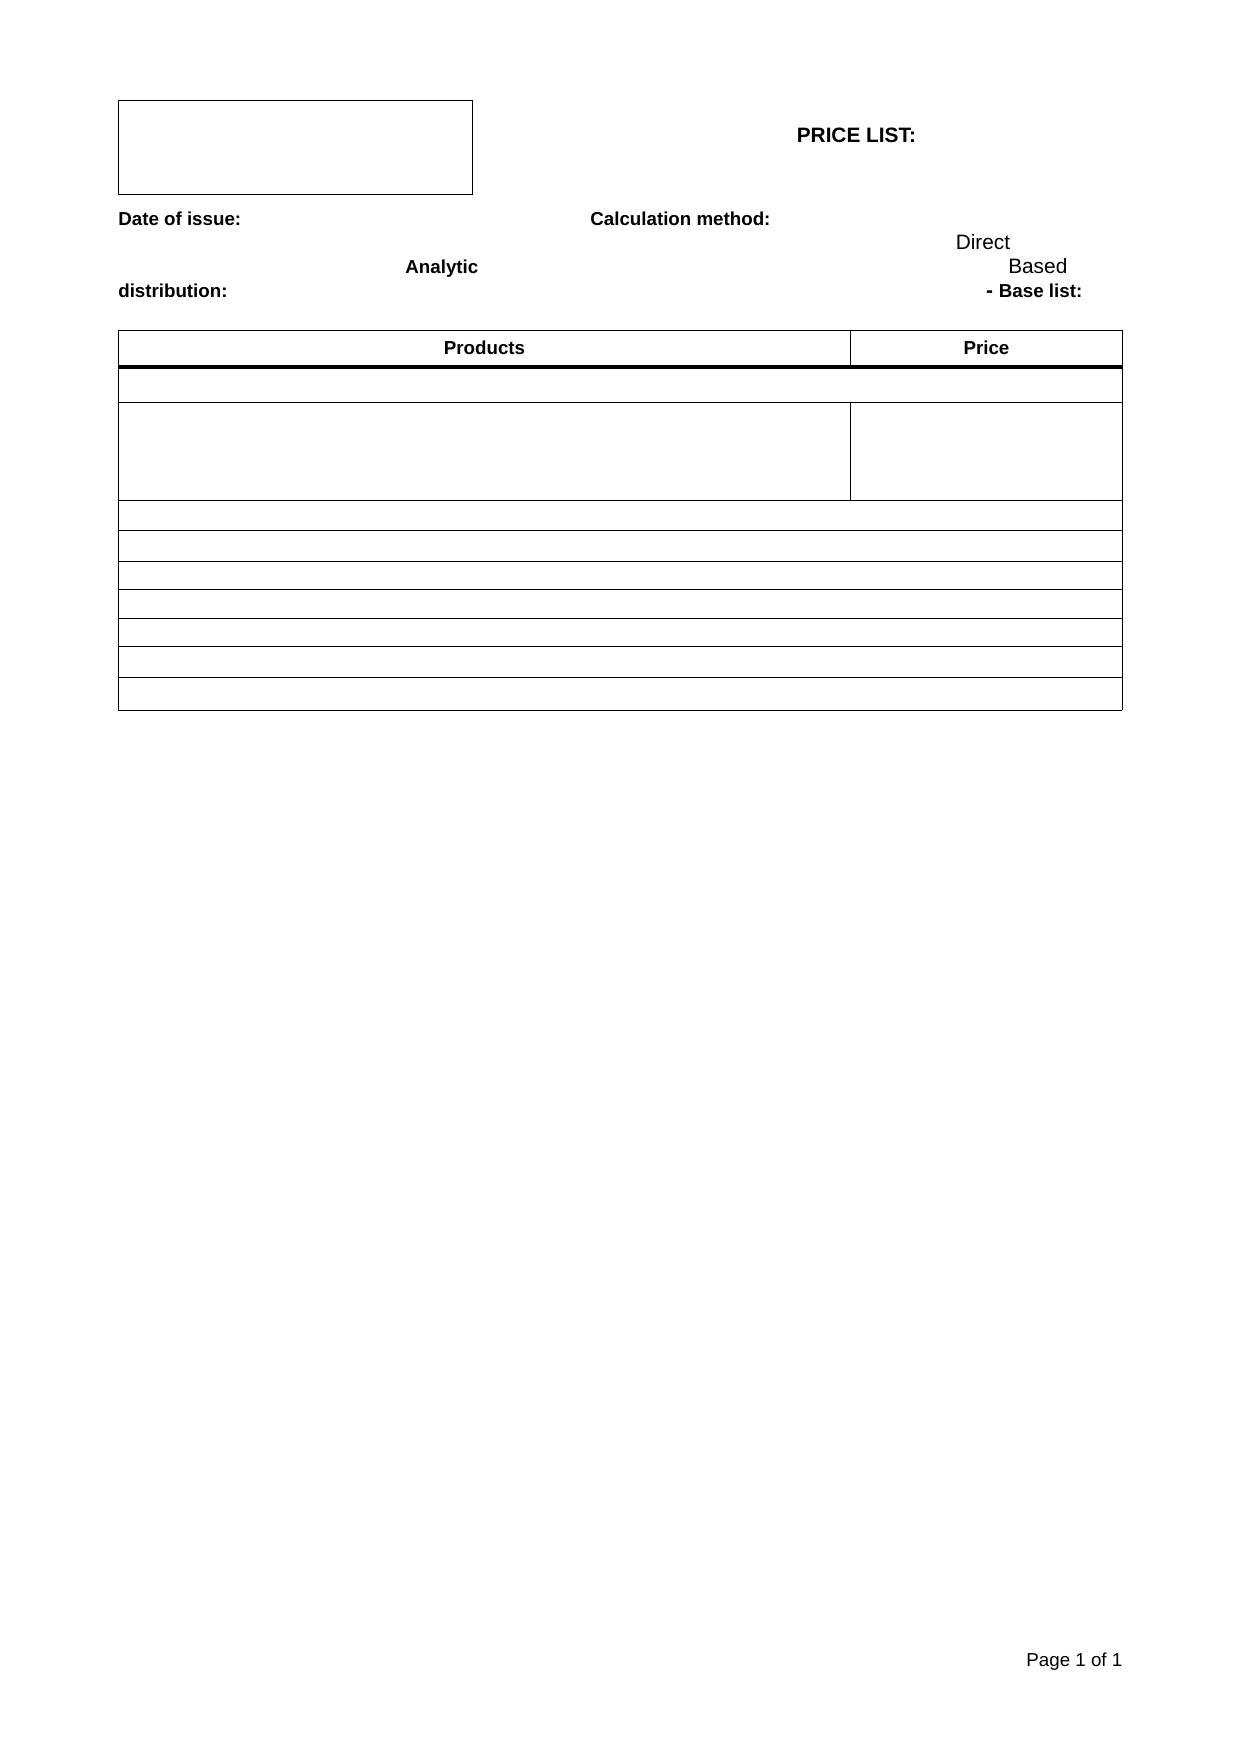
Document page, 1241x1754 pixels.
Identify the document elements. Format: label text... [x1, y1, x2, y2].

table_cell <for each="L2_description in L1['L2_descriptions']"> [119, 562, 1122, 589]
table_cell <L1['description']> [119, 531, 1122, 561]
table_cell <line.price is not None and format_currency(line.price, user.language, price_list.currency) or ''> [851, 403, 1122, 499]
table_cell </for> [119, 647, 1122, 677]
table_header Products [119, 331, 850, 364]
table_cell </for> [119, 678, 1122, 710]
table_cell <for each="line in lines"> [119, 369, 1122, 402]
table_cell </for> [119, 619, 1122, 646]
table_cell <L2_description> [119, 590, 1122, 618]
table_cell <line.product> [119, 403, 850, 499]
table_header Price [851, 331, 1122, 364]
table_cell <for each="L1 in line.analysis_explode"> [119, 501, 1122, 530]
